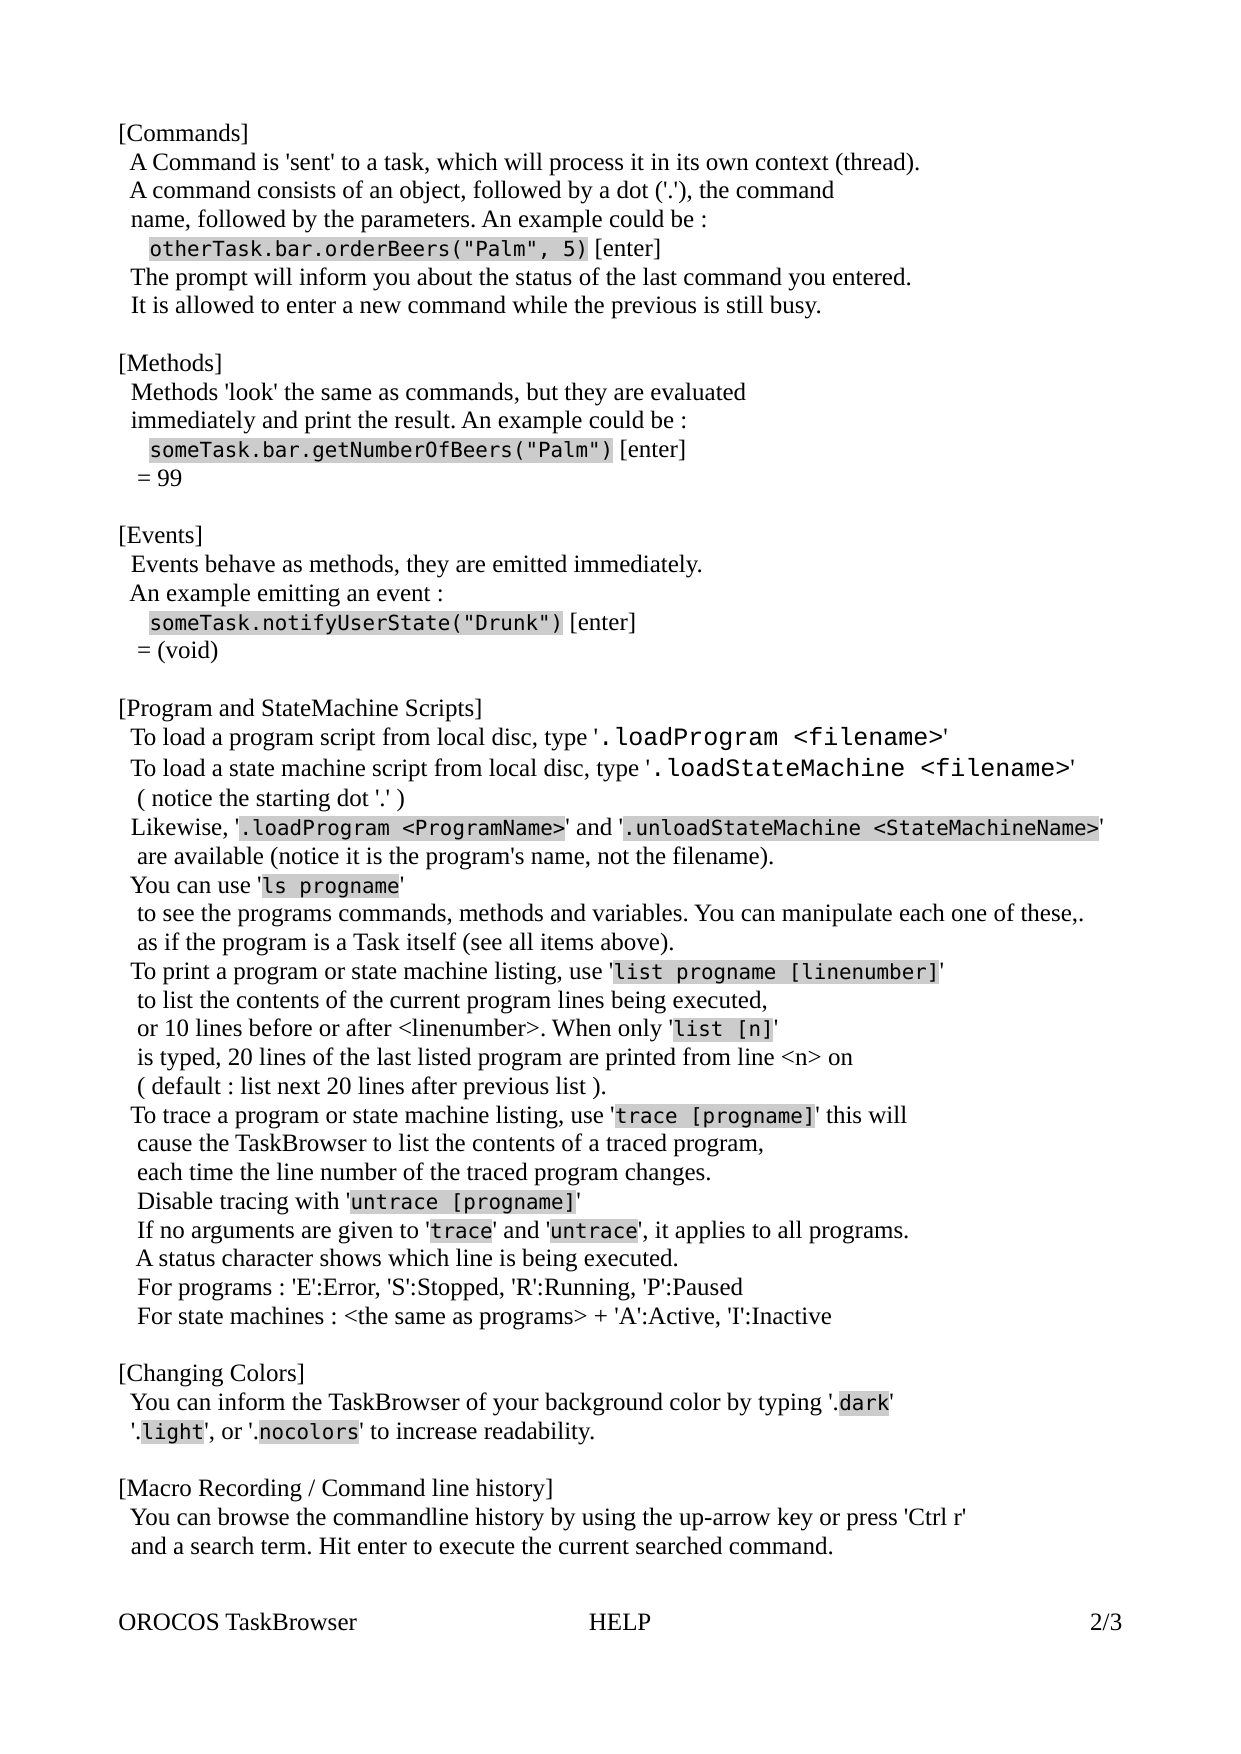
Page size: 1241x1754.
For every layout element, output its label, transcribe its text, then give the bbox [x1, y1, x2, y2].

text A Command is 'sent' to a task, which will process it in its own context (thread). [118, 147, 1122, 176]
text Events behave as methods, they are emitted immediately. [118, 549, 1122, 578]
text or 10 lines before or after <linenumber>. When only 'list [n]' [118, 1013, 1122, 1042]
text To load a program script from local disc, type '.loadProgram <filename>' [118, 722, 1122, 753]
text and a search term. Hit enter to execute the current searched command. [118, 1531, 1122, 1560]
text to see the programs commands, methods and variables. You can manipulate each one of these,. [118, 898, 1122, 927]
text [Macro Recording / Command line history] [118, 1473, 1122, 1502]
text For state machines : <the same as programs> + 'A':Active, 'I':Inactive [118, 1301, 1122, 1330]
text [Events] [118, 521, 1122, 549]
text It is allowed to enter a new command while the previous is still busy. [118, 291, 1122, 319]
text Likewise, '.loadProgram <ProgramName>' and '.unloadStateMachine <StateMachineName>' [118, 812, 1122, 841]
text If no arguments are given to 'trace' and 'untrace', it applies to all programs. [118, 1215, 1122, 1243]
text [Commands] [118, 118, 1122, 147]
text ( default : list next 20 lines after previous list ). [118, 1071, 1122, 1100]
text A status character shows which line is being executed. [118, 1243, 1122, 1272]
text as if the program is a Task itself (see all items above). [118, 927, 1122, 956]
text [Methods] [118, 348, 1122, 377]
text are available (notice it is the program's name, not the filename). [118, 841, 1122, 870]
text name, followed by the parameters. An example could be : [118, 204, 1122, 233]
text For programs : 'E':Error, 'S':Stopped, 'R':Running, 'P':Paused [118, 1272, 1122, 1301]
text immediately and print the result. An example could be : [118, 406, 1122, 434]
text '.light', or '.nocolors' to increase readability. [118, 1416, 1122, 1445]
text someTask.bar.getNumberOfBeers("Palm") [enter] [118, 434, 1122, 463]
text = (void) [118, 636, 1122, 664]
text is typed, 20 lines of the last listed program are printed from line <n> on [118, 1042, 1122, 1071]
text You can use 'ls progname' [118, 870, 1122, 898]
text An example emitting an event : [118, 578, 1122, 607]
text = 99 [118, 463, 1122, 492]
text The prompt will inform you about the status of the last command you entered. [118, 262, 1122, 291]
text each time the line number of the traced program changes. [118, 1157, 1122, 1186]
text otherTask.bar.orderBeers("Palm", 5) [enter] [118, 233, 1122, 262]
text Methods 'look' the same as commands, but they are evaluated [118, 377, 1122, 406]
text You can inform the TaskBrowser of your background color by typing '.dark' [118, 1387, 1122, 1416]
text [Changing Colors] [118, 1358, 1122, 1387]
text [Program and StateMachine Scripts] [118, 693, 1122, 722]
text Disable tracing with 'untrace [progname]' [118, 1186, 1122, 1215]
text to list the contents of the current program lines being executed, [118, 985, 1122, 1013]
text ( notice the starting dot '.' ) [118, 783, 1122, 812]
text To load a state machine script from local disc, type '.loadStateMachine <filename>' [118, 753, 1122, 783]
text You can browse the commandline history by using the up-arrow key or press 'Ctrl r' [118, 1502, 1122, 1531]
text To trace a program or state machine listing, use 'trace [progname]' this will [118, 1100, 1122, 1128]
text someTask.notifyUserState("Drunk") [enter] [118, 607, 1122, 636]
text cause the TaskBrowser to list the contents of a traced program, [118, 1128, 1122, 1157]
text A command consists of an object, followed by a dot ('.'), the command [118, 176, 1122, 204]
text To print a program or state machine listing, use 'list progname [linenumber]' [118, 956, 1122, 985]
